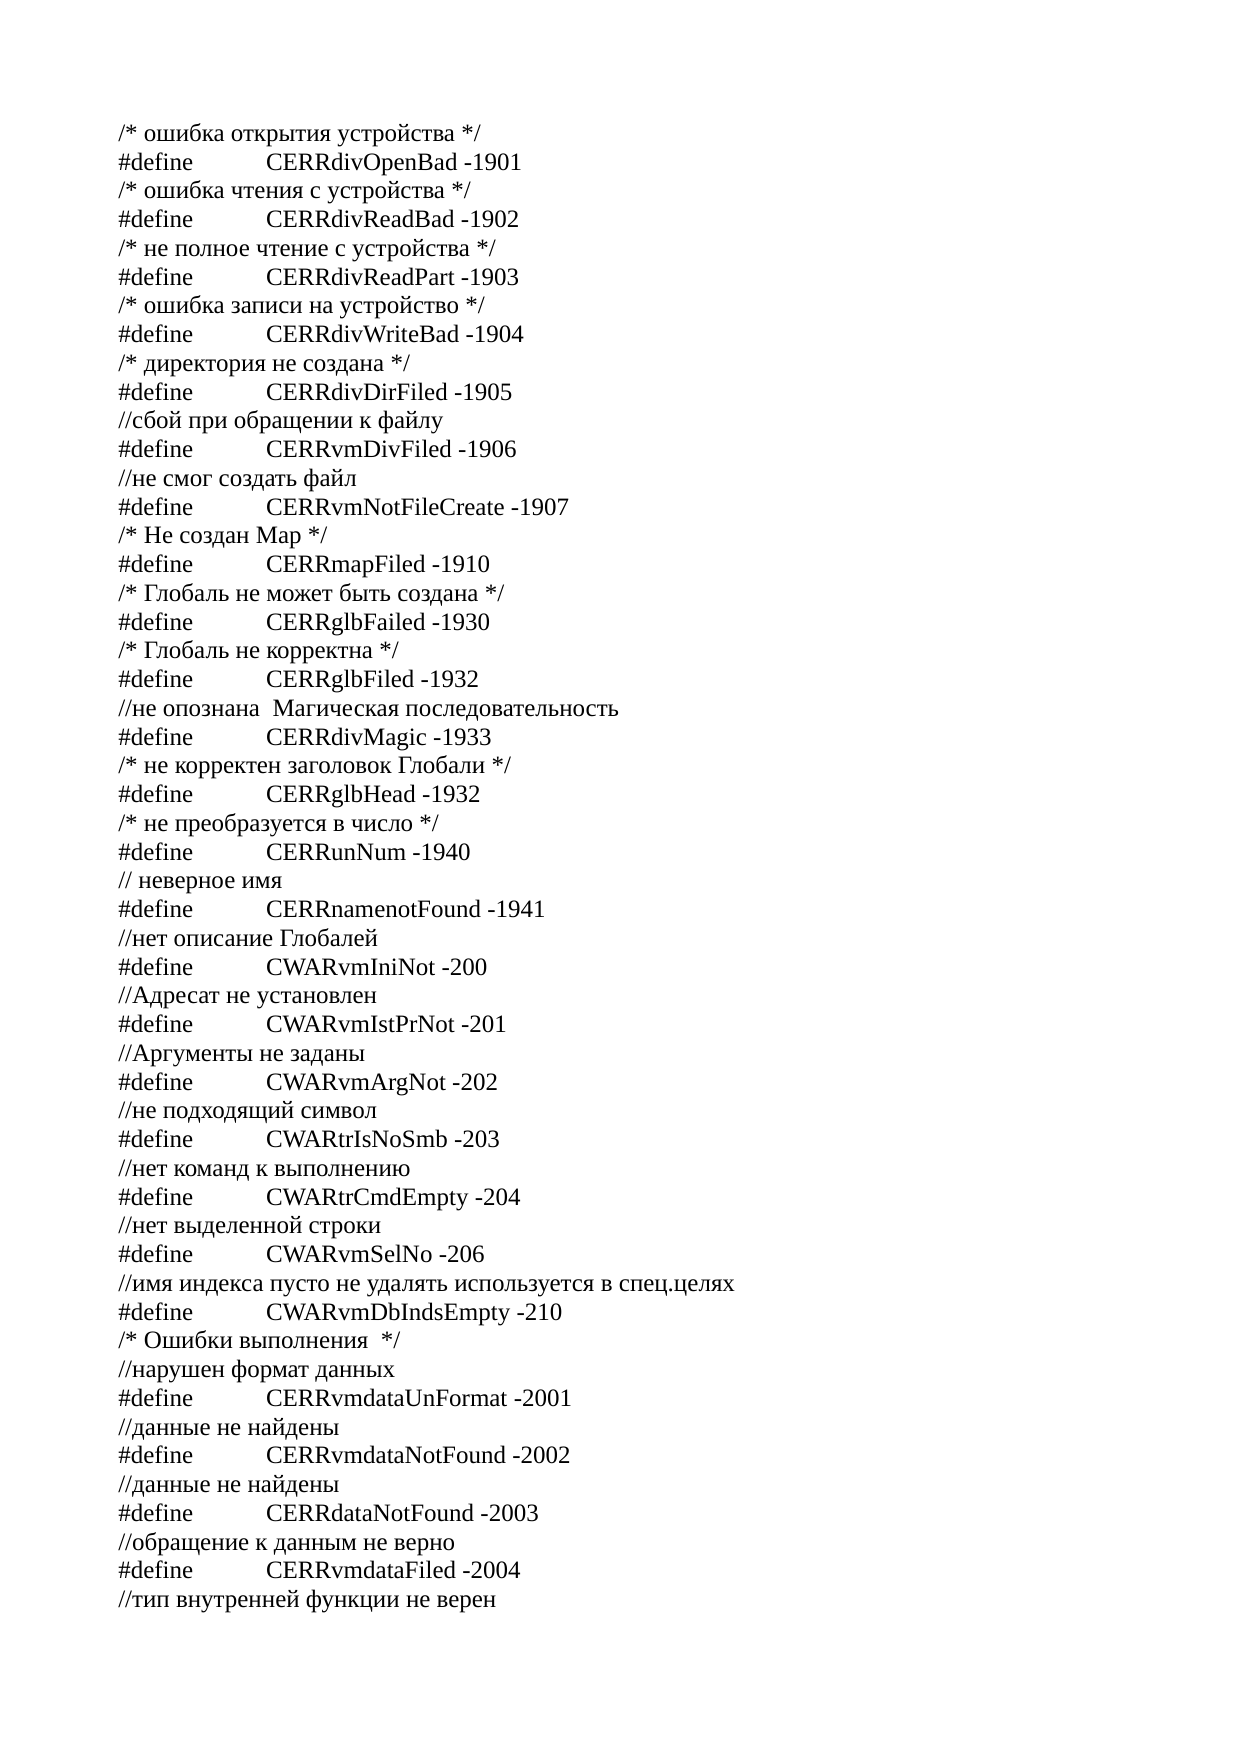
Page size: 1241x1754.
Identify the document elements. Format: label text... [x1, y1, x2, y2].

text //нет описание Глобалей [118, 923, 1122, 952]
text //нет выделенной строки [118, 1211, 1122, 1239]
text //Адресат не установлен [118, 981, 1122, 1009]
text /* не корректен заголовок Глобали */ [118, 751, 1122, 779]
text //данные не найдены [118, 1412, 1122, 1441]
text //не опознана Магическая последовательность [118, 693, 1122, 722]
text #define CERRdivReadBad -1902 [118, 204, 1122, 233]
text #define CERRvmdataFiled -2004 [118, 1556, 1122, 1584]
text #define CERRdivOpenBad -1901 [118, 147, 1122, 176]
text /* ошибка записи на устройство */ [118, 291, 1122, 319]
text //нет команд к выполнению [118, 1153, 1122, 1182]
text #define CERRvmDivFiled -1906 [118, 434, 1122, 463]
text /* Ошибки выполнения */ [118, 1326, 1122, 1354]
text #define CERRvmdataNotFound -2002 [118, 1441, 1122, 1469]
text //нарушен формат данных [118, 1354, 1122, 1383]
text #define CERRdataNotFound -2003 [118, 1498, 1122, 1527]
text //Аргументы не заданы [118, 1038, 1122, 1067]
text #define CERRdivDirFiled -1905 [118, 377, 1122, 406]
text /* Глобаль не корректна */ [118, 636, 1122, 664]
text #define CERRglbHead -1932 [118, 779, 1122, 808]
text #define CERRnamenotFound -1941 [118, 894, 1122, 923]
text #define CERRvmNotFileCreate -1907 [118, 492, 1122, 521]
text //данные не найдены [118, 1469, 1122, 1498]
text /* ошибка открытия устройства */ [118, 118, 1122, 147]
text //тип внутренней функции не верен [118, 1584, 1122, 1613]
text #define CERRdivReadPart -1903 [118, 262, 1122, 291]
text //имя индекса пусто не удалять используется в спец.целях [118, 1268, 1122, 1297]
text #define CWARvmIstPrNot -201 [118, 1009, 1122, 1038]
text #define CWARvmDbIndsEmpty -210 [118, 1297, 1122, 1326]
text /* Глобаль не может быть создана */ [118, 578, 1122, 607]
text #define CERRglbFiled -1932 [118, 664, 1122, 693]
text #define CERRmapFiled -1910 [118, 549, 1122, 578]
text //обращение к данным не верно [118, 1527, 1122, 1556]
text //не смог создать файл [118, 463, 1122, 492]
text #define CERRdivWriteBad -1904 [118, 319, 1122, 348]
text #define CERRglbFailed -1930 [118, 607, 1122, 636]
text #define CERRdivMagic -1933 [118, 722, 1122, 751]
text #define CERRvmdataUnFormat -2001 [118, 1383, 1122, 1412]
text //не подходящий символ [118, 1096, 1122, 1124]
text #define CWARvmSelNo -206 [118, 1239, 1122, 1268]
text /* ошибка чтения с устройства */ [118, 176, 1122, 204]
text /* Не создан Map */ [118, 521, 1122, 549]
text #define CWARtrIsNoSmb -203 [118, 1124, 1122, 1153]
text // неверное имя [118, 866, 1122, 894]
text #define CWARtrCmdEmpty -204 [118, 1182, 1122, 1211]
text #define CWARvmArgNot -202 [118, 1067, 1122, 1096]
text //сбой при обращении к файлу [118, 406, 1122, 434]
text /* не преобразуется в число */ [118, 808, 1122, 837]
text #define CWARvmIniNot -200 [118, 952, 1122, 981]
text /* директория не создана */ [118, 348, 1122, 377]
text #define CERRunNum -1940 [118, 837, 1122, 866]
text /* не полное чтение с устройства */ [118, 233, 1122, 262]
